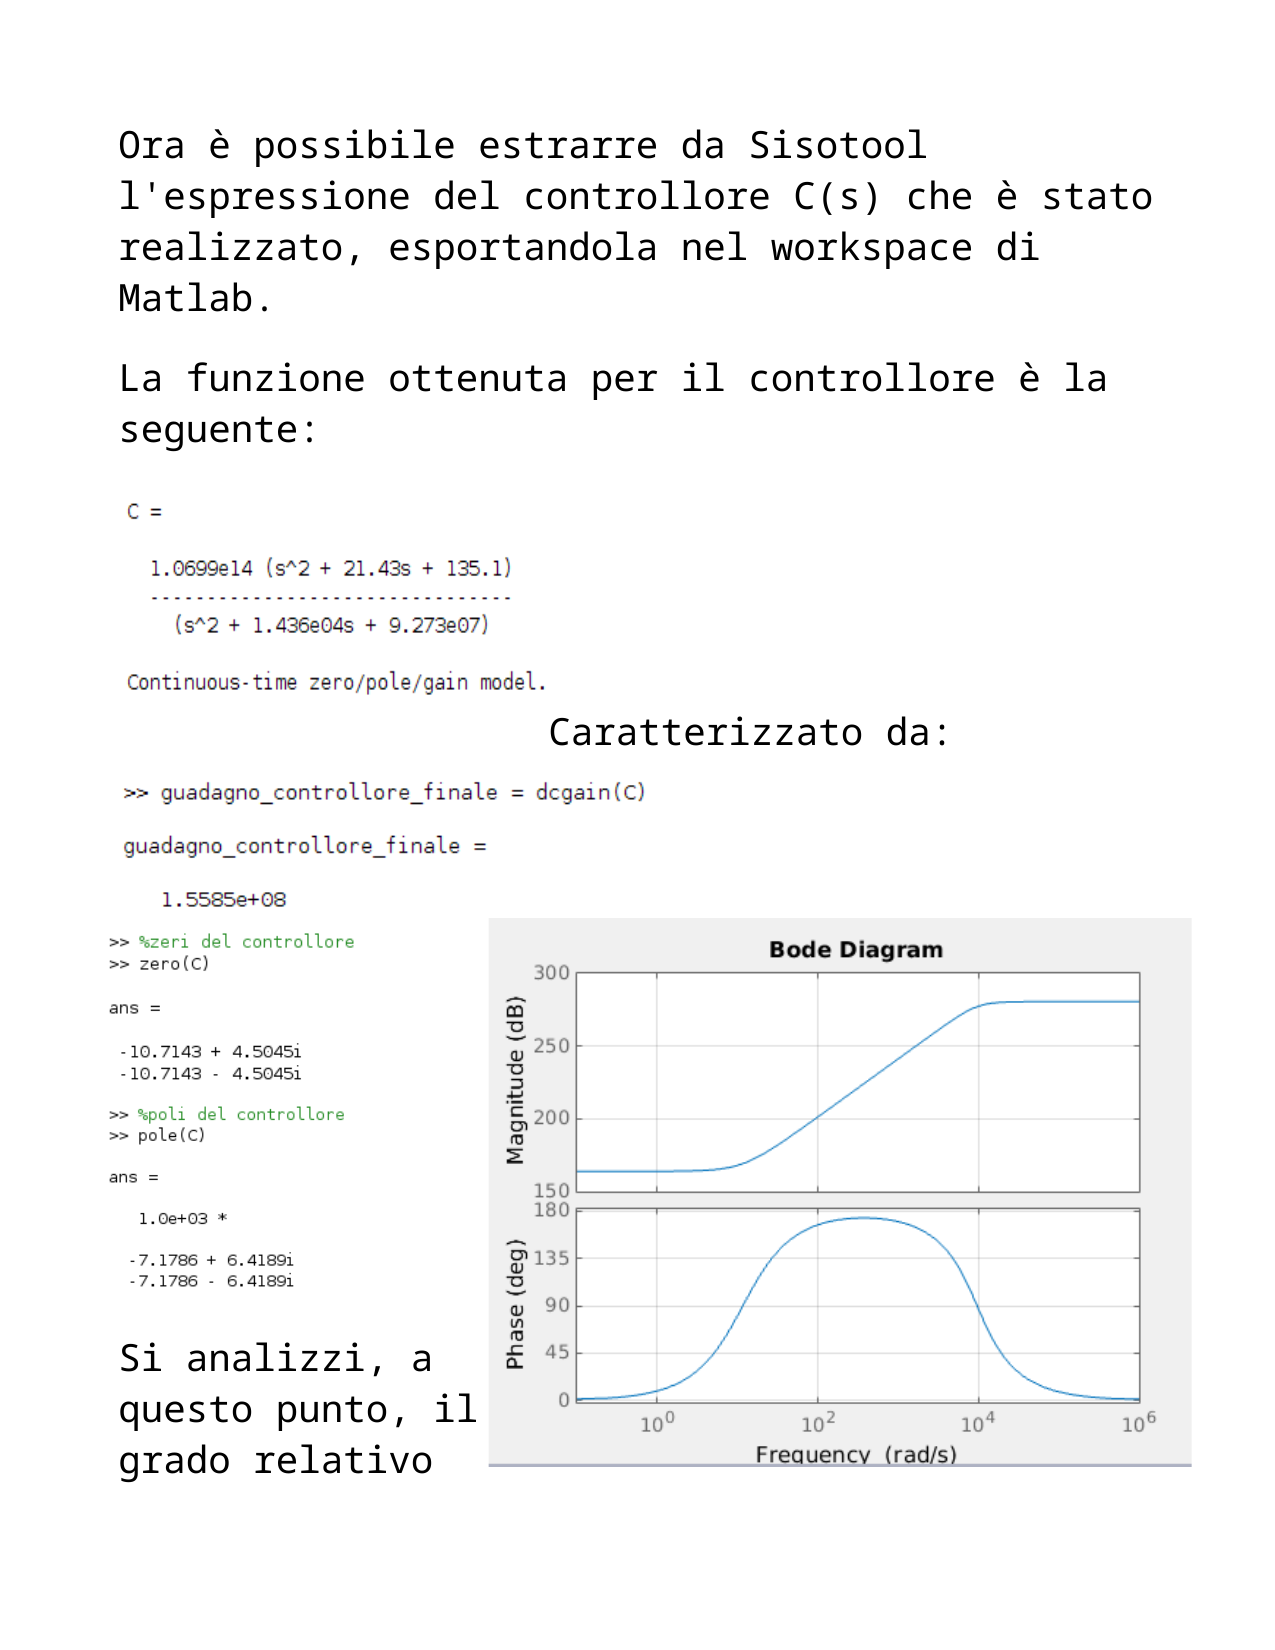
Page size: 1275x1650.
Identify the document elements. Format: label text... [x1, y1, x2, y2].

picture [104, 1103, 350, 1300]
picture [106, 931, 369, 1095]
picture [488, 918, 1192, 1467]
text La funzione ottenuta per il controllore è la seguente: [118, 351, 1157, 453]
text Ora è possibile estrarre da Sisotool l'espressione del controllore C(s) che è stato realizzato, esportandola nel workspace di Matlab. [118, 118, 1157, 322]
text Si analizzi, a questo punto, il grado relativo [118, 1331, 1157, 1484]
text Caratterizzato da: [118, 705, 1157, 756]
picture [125, 494, 548, 715]
picture [118, 773, 689, 910]
